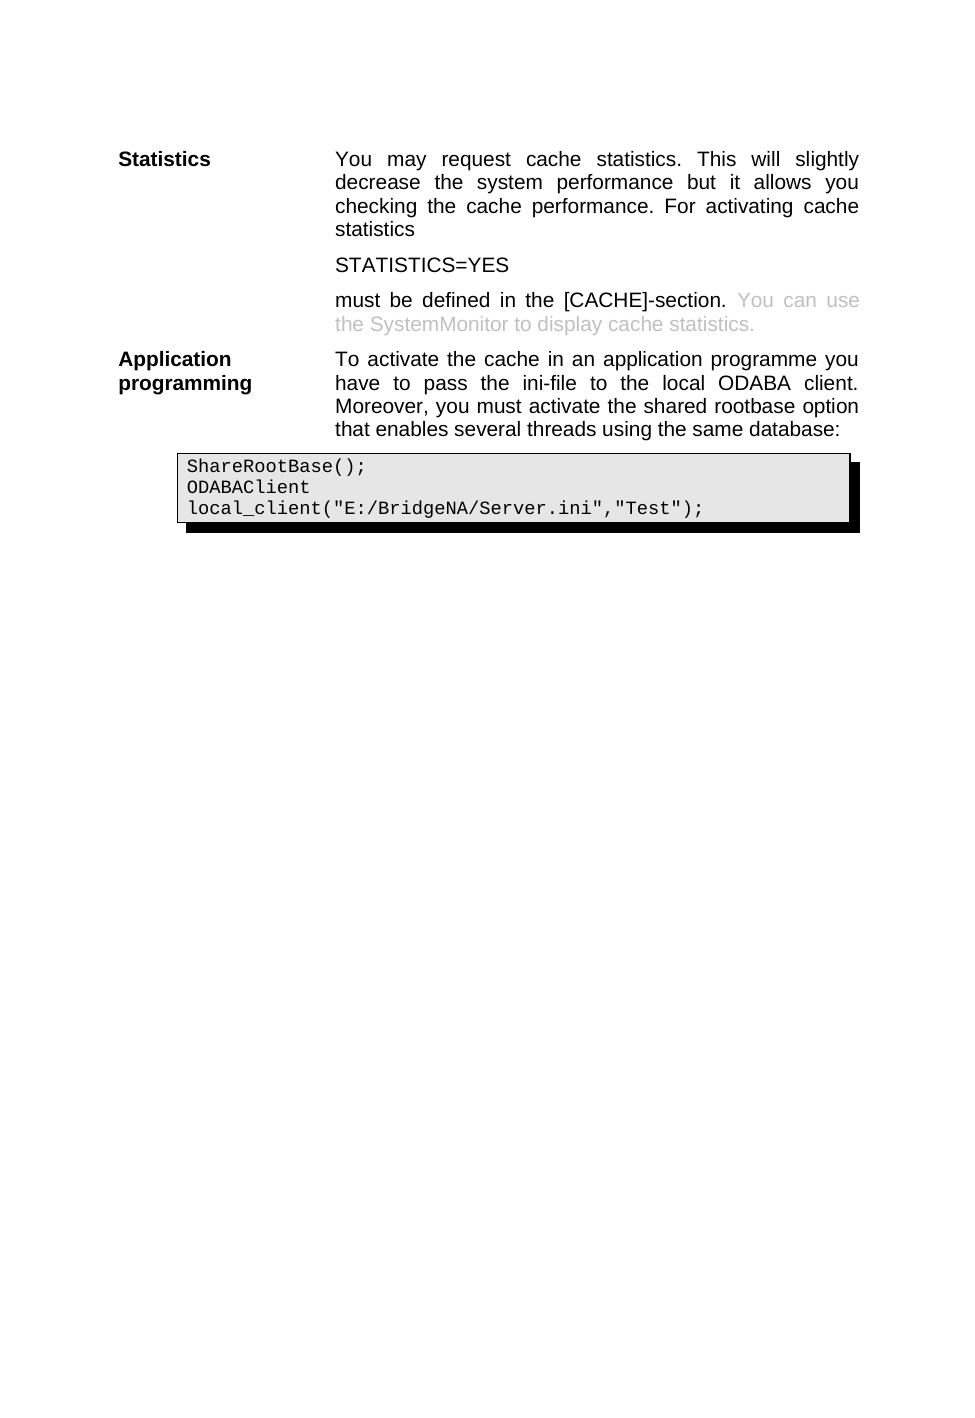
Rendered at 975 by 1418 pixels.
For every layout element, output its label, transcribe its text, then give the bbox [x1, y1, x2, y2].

table_cell Application programming [107, 348, 324, 453]
table_cell To activate the cache in an application programme you have to pass the ini-file to the local ODABA client. Moreover, you must activate the shared rootbase option that enables several threads using the same database: [324, 348, 871, 453]
table_cell You may request cache statistics. This will slightly decrease the system performance but it allows you checking the cache performance. For activating cache statistics STATISTICS=YES must be defined in the [CACHE]-section. You can use the SystemMonitor to display cache statistics. [324, 148, 871, 348]
table_cell ShareRootBase(); ODABAClient local_client("E:/BridgeNA/Server.ini","Test"); [107, 453, 871, 545]
table_cell Statistics [107, 148, 324, 348]
